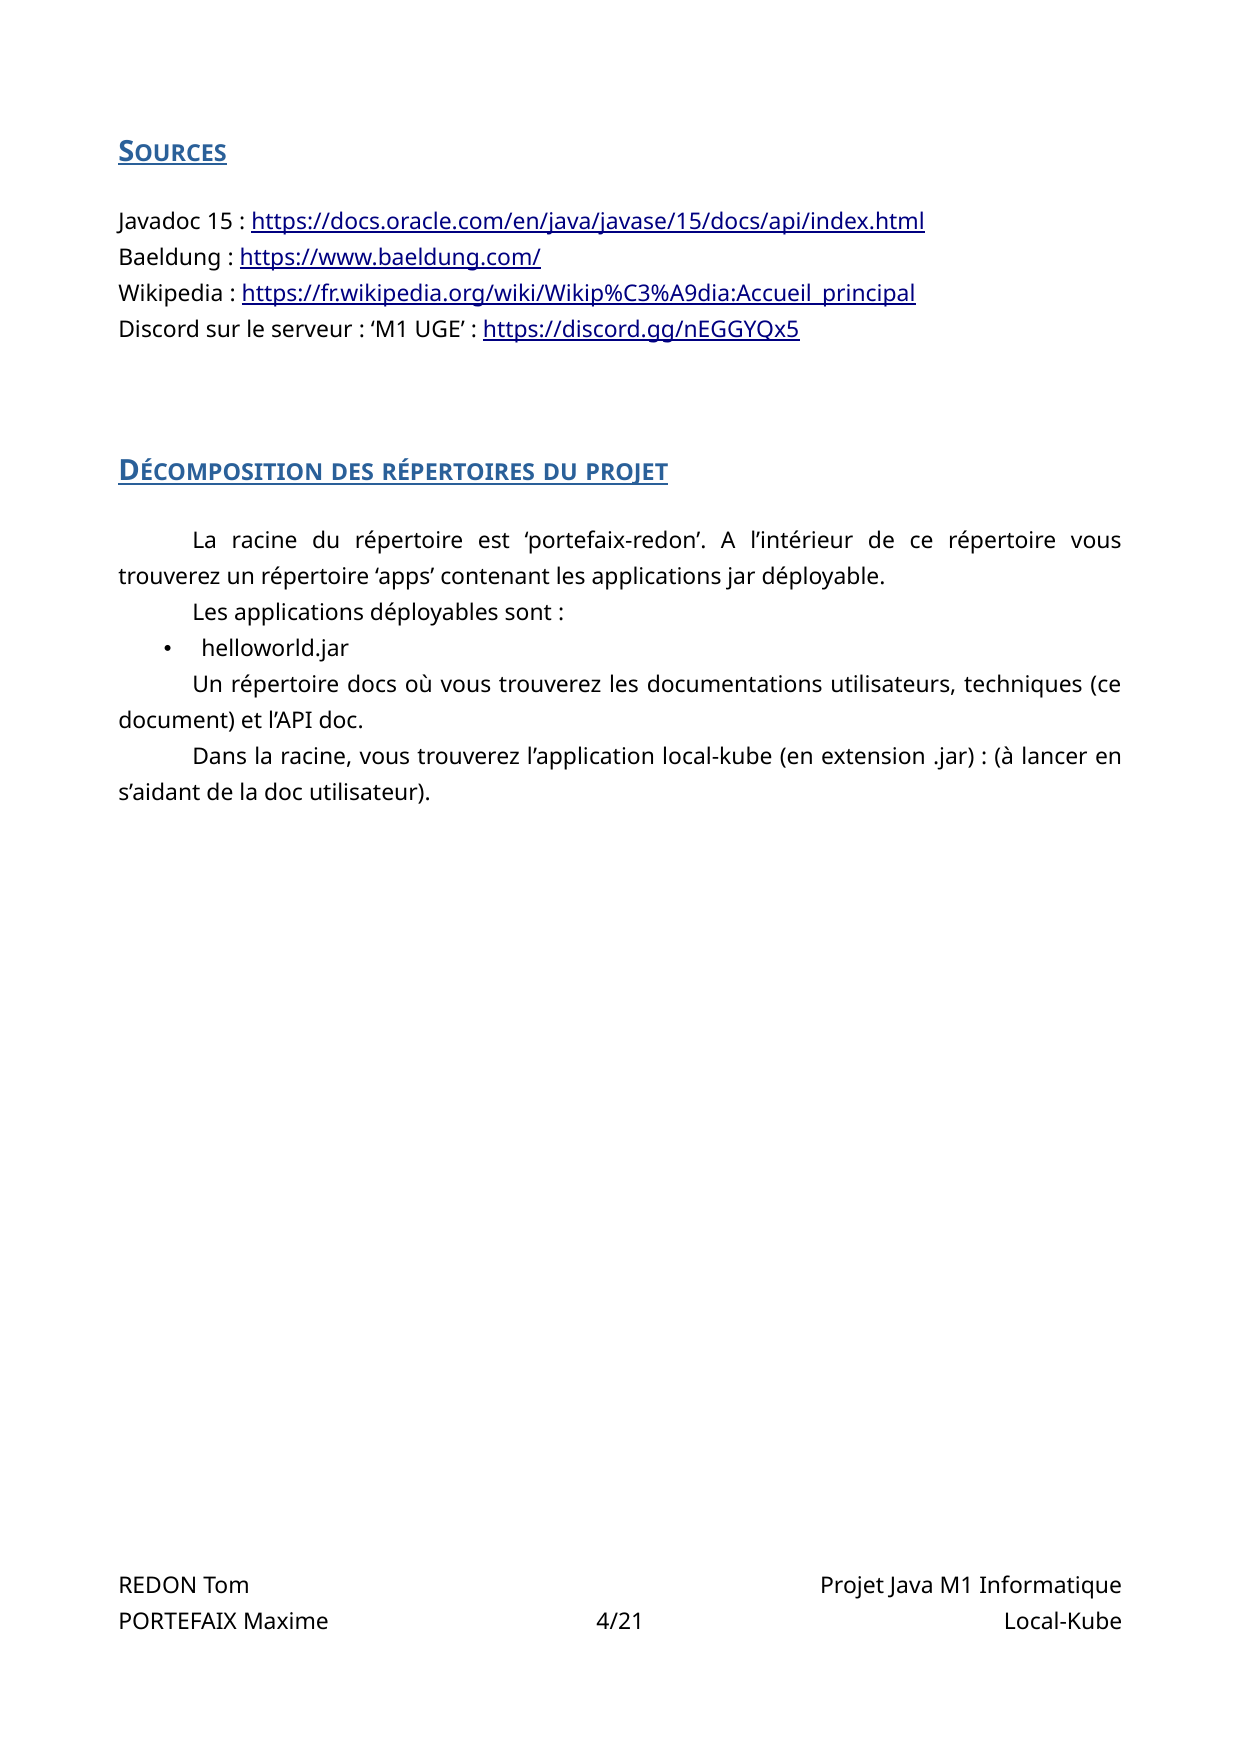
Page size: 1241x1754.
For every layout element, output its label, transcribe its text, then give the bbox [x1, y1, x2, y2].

text La racine du répertoire est ‘portefaix-redon’. A l’intérieur de ce répertoire vous trouverez un répertoire ‘apps’ contenant les applications jar déployable. [118, 524, 1122, 591]
subtitle Décomposition des répertoires du projet [118, 449, 1122, 489]
text Dans la racine, vous trouverez l’application local-kube (en extension .jar) : (à lancer en s’aidant de la doc utilisateur). [118, 740, 1122, 807]
text Baeldung : https://www.baeldung.com/ [118, 241, 1122, 272]
text Wikipedia : https://fr.wikipedia.org/wiki/Wikip%C3%A9dia:Accueil_principal [118, 277, 1122, 308]
text Javadoc 15 : https://docs.oracle.com/en/java/javase/15/docs/api/index.html [118, 205, 1122, 236]
text Discord sur le serveur : ‘M1 UGE’ : https://discord.gg/nEGGYQx5 [118, 313, 1122, 344]
text Les applications déployables sont : [118, 596, 1122, 627]
text Un répertoire docs où vous trouverez les documentations utilisateurs, techniques (ce document) et l’API doc. [118, 668, 1122, 735]
subtitle Sources [118, 130, 1122, 169]
list helloworld.jar [163, 632, 1122, 663]
